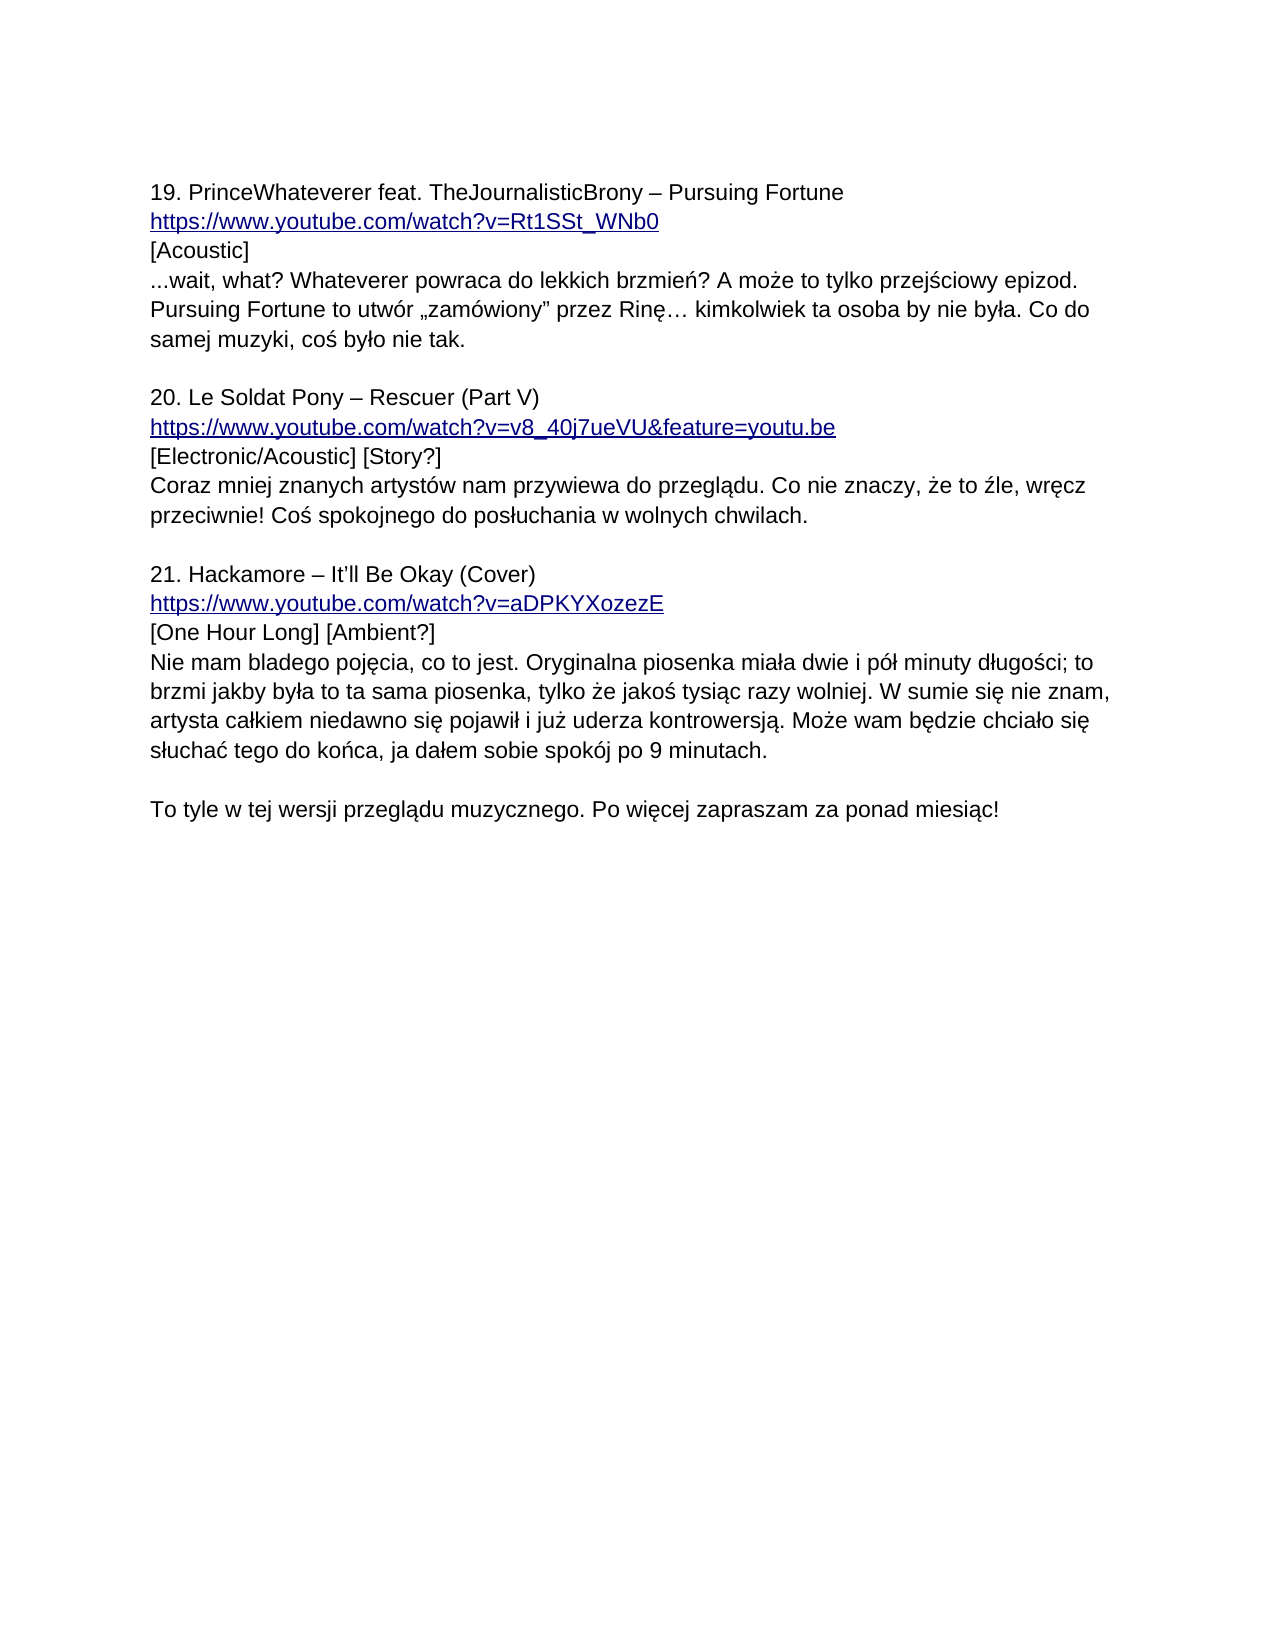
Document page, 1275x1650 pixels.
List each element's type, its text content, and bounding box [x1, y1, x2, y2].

text [One Hour Long] [Ambient?] [150, 620, 1125, 646]
text Coraz mniej znanych artystów nam przywiewa do przeglądu. Co nie znaczy, że to źle, wręcz przeciwnie! Coś spokojnego do posłuchania w wolnych chwilach. [150, 473, 1125, 528]
text 21. Hackamore – It’ll Be Okay (Cover) [150, 561, 1125, 587]
text [Acoustic] [150, 238, 1125, 264]
text [Electronic/Acoustic] [Story?] [150, 444, 1125, 469]
text https://www.youtube.com/watch?v=aDPKYXozezE [150, 591, 1125, 616]
text 20. Le Soldat Pony – Rescuer (Part V) [150, 385, 1125, 411]
text https://www.youtube.com/watch?v=Rt1SSt_WNb0 [150, 209, 1125, 234]
text ...wait, what? Whateverer powraca do lekkich brzmień? A może to tylko przejściowy epizod. Pursuing Fortune to utwór „zamówiony” przez Rinę… kimkolwiek ta osoba by nie była. Co do samej muzyki, coś było nie tak. [150, 267, 1125, 352]
text Nie mam bladego pojęcia, co to jest. Oryginalna piosenka miała dwie i pół minuty długości; to brzmi jakby była to ta sama piosenka, tylko że jakoś tysiąc razy wolniej. W sumie się nie znam, artysta całkiem niedawno się pojawił i już uderza kontrowersją. Może wam będzie chciało się słuchać tego do końca, ja dałem sobie spokój po 9 minutach. [150, 649, 1125, 763]
text 19. PrinceWhateverer feat. TheJournalisticBrony – Pursuing Fortune [150, 179, 1125, 205]
text https://www.youtube.com/watch?v=v8_40j7ueVU&feature=youtu.be [150, 414, 1125, 440]
text To tyle w tej wersji przeglądu muzycznego. Po więcej zapraszam za ponad miesiąc! [150, 796, 1125, 822]
